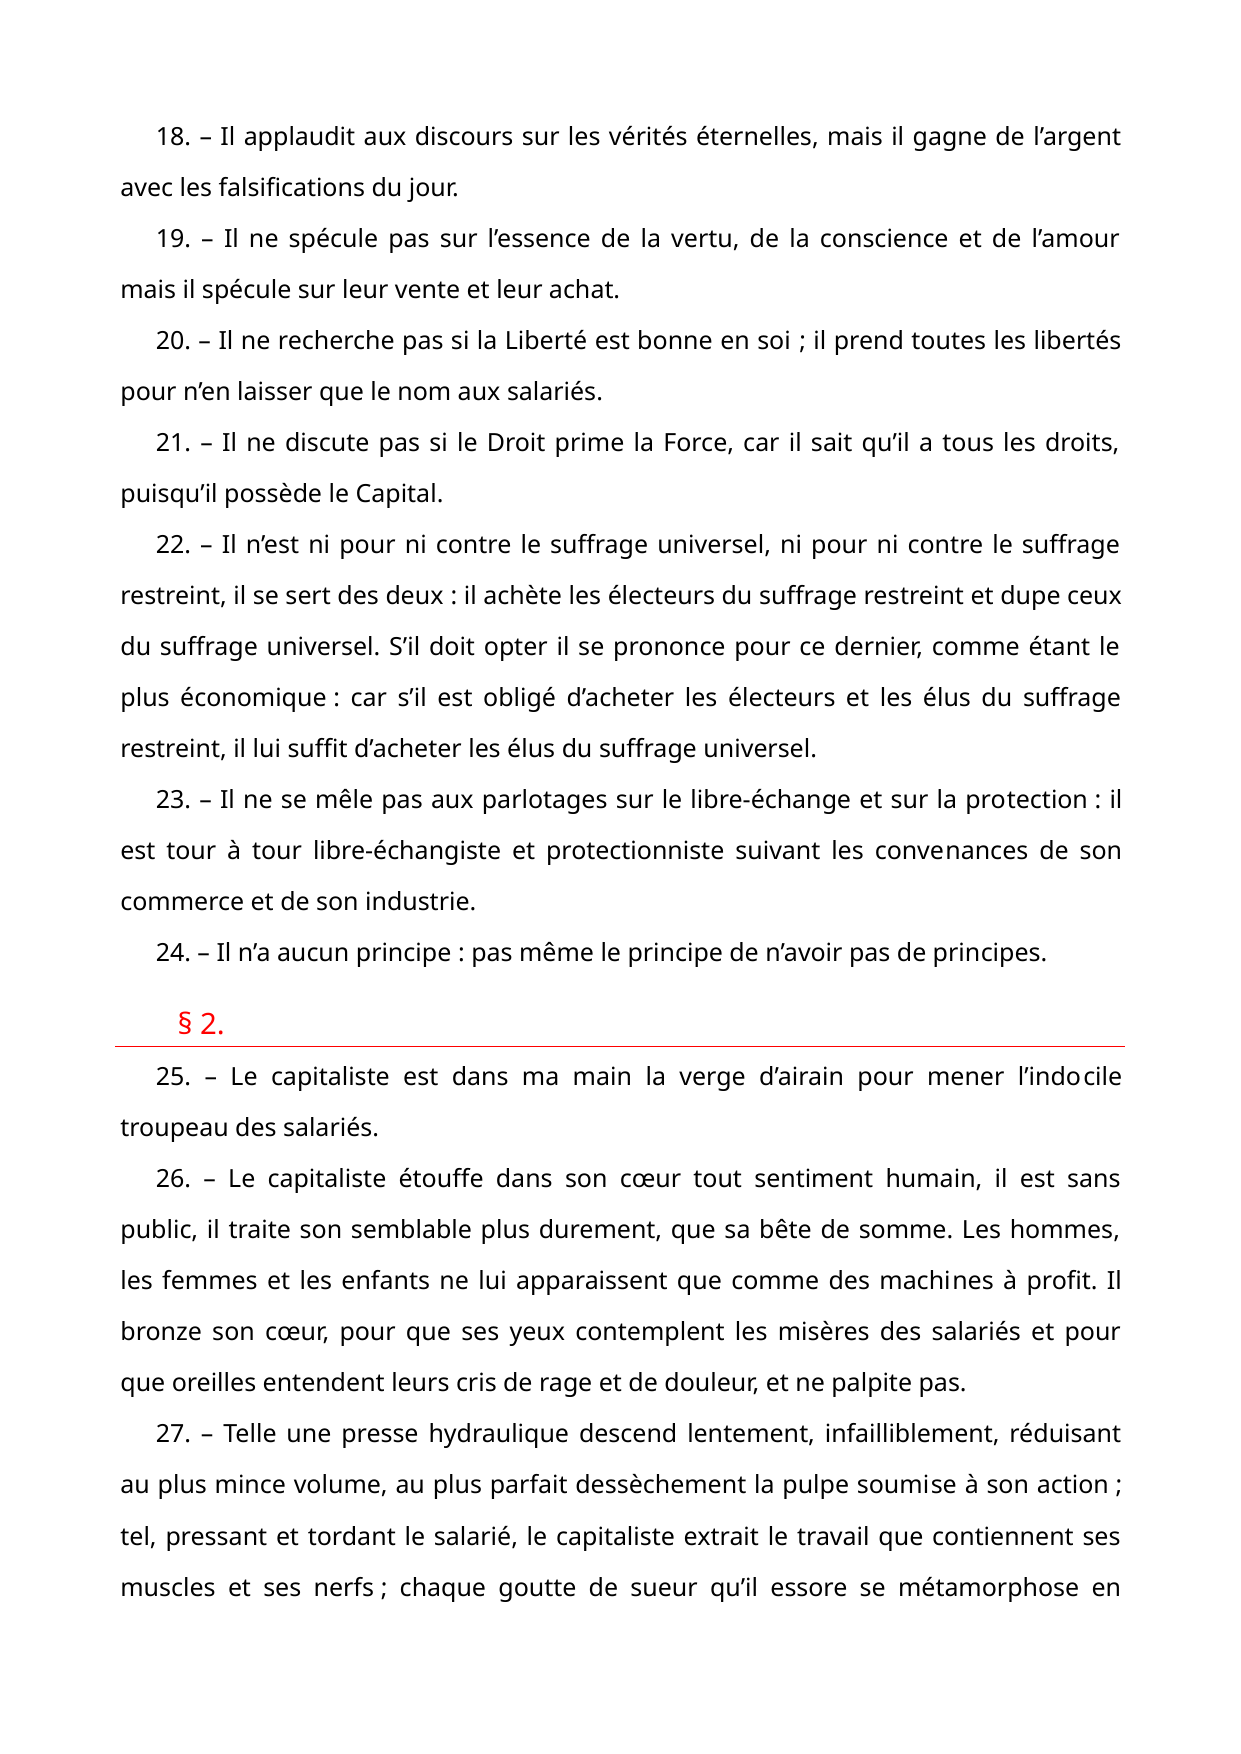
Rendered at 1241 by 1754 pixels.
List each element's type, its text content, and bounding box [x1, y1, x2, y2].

text 18. – Il applaudit aux discours sur les vérités éternelles, mais il gagne de l’argent avec les falsifications du jour. [120, 118, 1122, 203]
text 24. – Il n’a aucun principe : pas même le principe de n’avoir pas de prin­cipes. [120, 935, 1122, 969]
text 27. – Telle une presse hydraulique descend lentement, infailliblement, réduisant au plus mince volume, au plus parfait dessèchement la pulpe soumi­se à son action ; tel, pressant et tordant le salarié, le capitaliste extrait le travail que contiennent ses muscles et ses nerfs ; chaque goutte de sueur qu’il essore se métamorphose en [120, 1416, 1122, 1603]
text 20. – Il ne recherche pas si la Liberté est bonne en soi ; il prend toutes les libertés pour n’en laisser que le nom aux salariés. [120, 322, 1122, 407]
text 26. – Le capitaliste étouffe dans son cœur tout sentiment humain, il est sans public, il traite son semblable plus durement, que sa bête de somme. Les hommes, les femmes et les enfants ne lui apparaissent que comme des machi­nes à profit. Il bronze son cœur, pour que ses yeux contemplent les misères des salariés et pour que oreilles entendent leurs cris de rage et de douleur, et ne palpite pas. [120, 1161, 1122, 1399]
text 25. – Le capitaliste est dans ma main la verge d’airain pour mener l’indo­cile troupeau des salariés. [120, 1059, 1122, 1144]
subtitle § 2. [115, 1000, 1125, 1046]
text 21. – Il ne discute pas si le Droit prime la Force, car il sait qu’il a tous les droits, puisqu’il possède le Capital. [120, 424, 1122, 509]
text 22. – Il n’est ni pour ni contre le suffrage universel, ni pour ni contre le suffrage restreint, il se sert des deux : il achète les électeurs du suffrage res­treint et dupe ceux du suffrage universel. S’il doit opter il se prononce pour ce dernier, comme étant le plus économique : car s’il est obligé d’acheter les électeurs et les élus du suffrage restreint, il lui suffit d’acheter les élus du suffrage universel. [120, 526, 1122, 765]
text 23. – Il ne se mêle pas aux parlotages sur le libre-échange et sur la pro­tection : il est tour à tour libre-échangiste et protectionniste suivant les conve­nances de son commerce et de son industrie. [120, 782, 1122, 918]
text 19. – Il ne spécule pas sur l’essence de la vertu, de la conscience et de l’amour mais il spécule sur leur vente et leur achat. [120, 220, 1122, 305]
